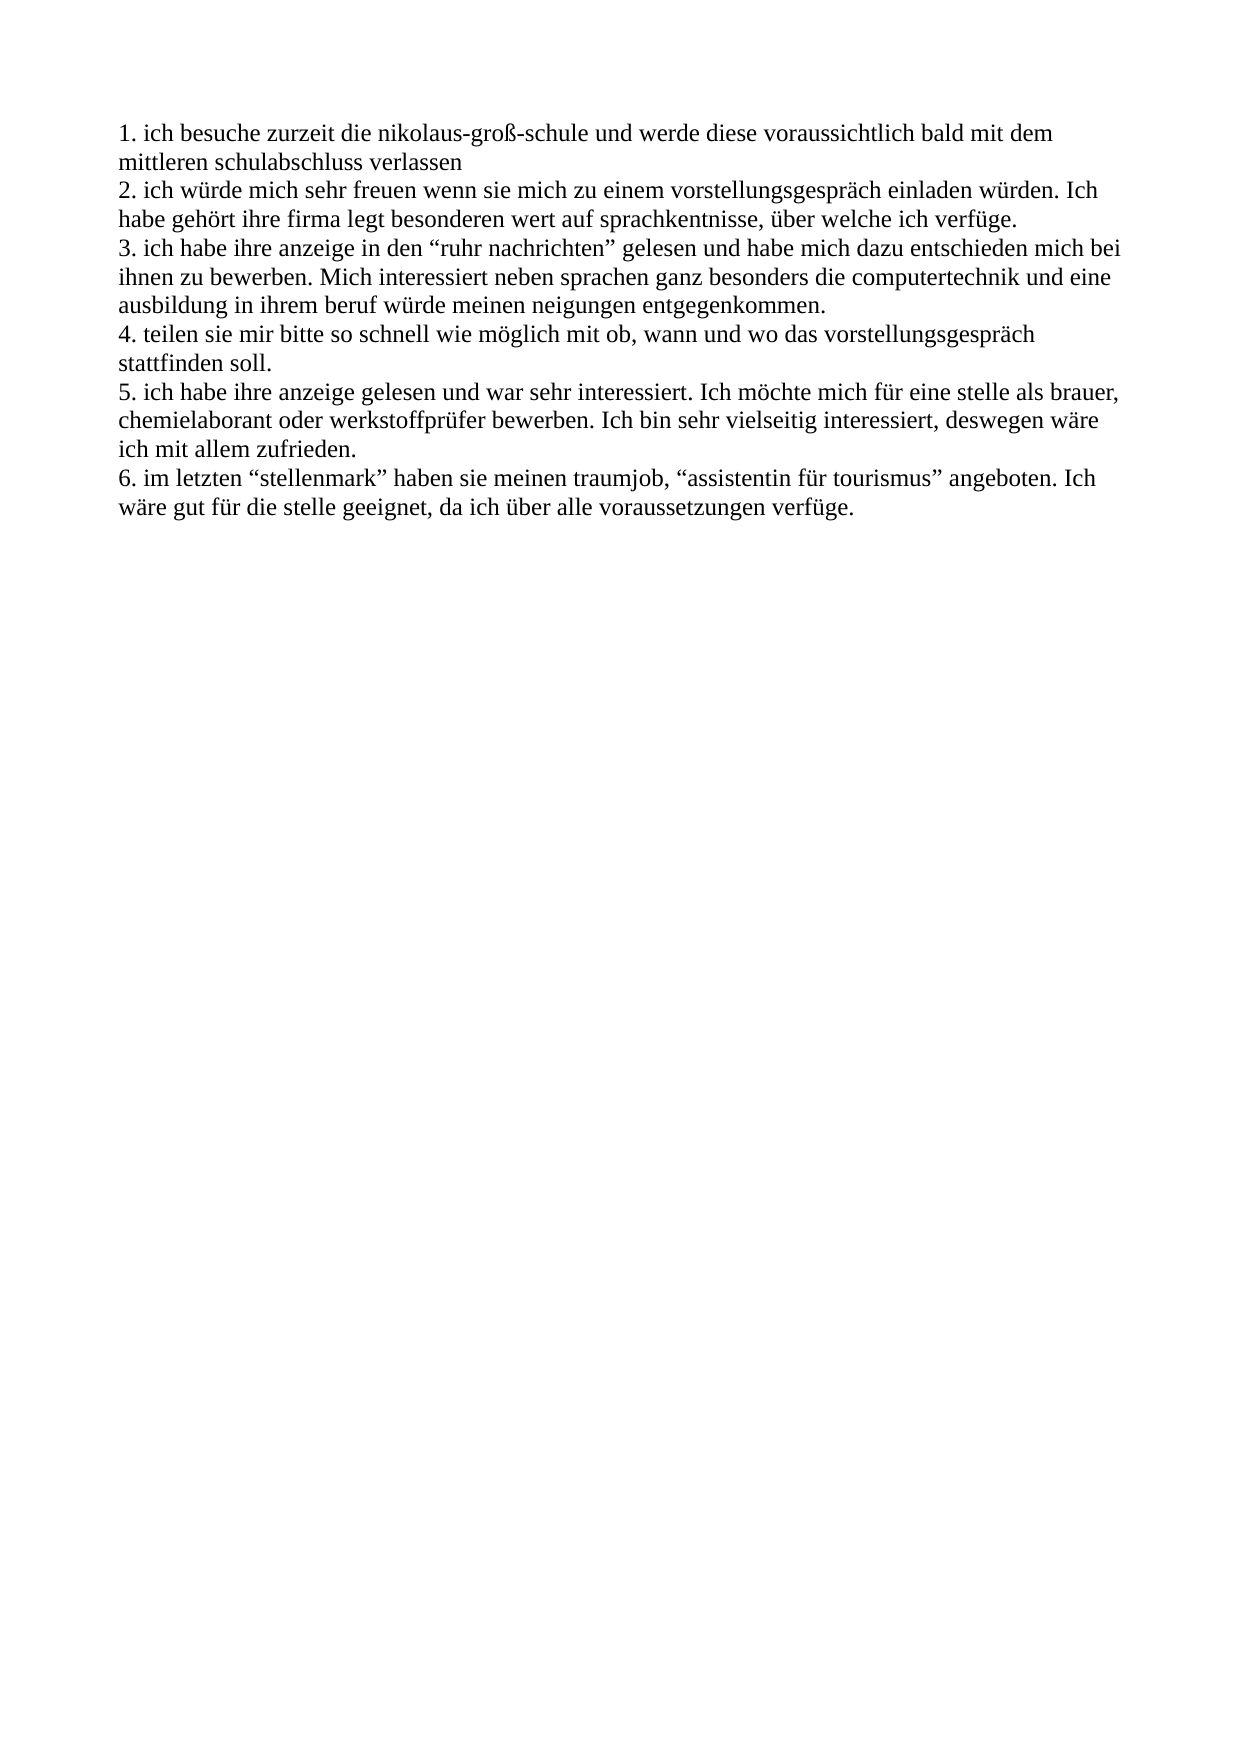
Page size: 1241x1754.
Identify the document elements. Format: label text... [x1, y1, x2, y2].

text 2. ich würde mich sehr freuen wenn sie mich zu einem vorstellungsgespräch einladen würden. Ich habe gehört ihre firma legt besonderen wert auf sprachkentnisse, über welche ich verfüge. [118, 176, 1122, 233]
text 3. ich habe ihre anzeige in den “ruhr nachrichten” gelesen und habe mich dazu entschieden mich bei ihnen zu bewerben. Mich interessiert neben sprachen ganz besonders die computertechnik und eine ausbildung in ihrem beruf würde meinen neigungen entgegenkommen. [118, 233, 1122, 319]
text 1. ich besuche zurzeit die nikolaus-groß-schule und werde diese voraussichtlich bald mit dem mittleren schulabschluss verlassen [118, 118, 1122, 176]
text 5. ich habe ihre anzeige gelesen und war sehr interessiert. Ich möchte mich für eine stelle als brauer, chemielaborant oder werkstoffprüfer bewerben. Ich bin sehr vielseitig interessiert, deswegen wäre ich mit allem zufrieden. [118, 377, 1122, 463]
text 6. im letzten “stellenmark” haben sie meinen traumjob, “assistentin für tourismus” angeboten. Ich wäre gut für die stelle geeignet, da ich über alle voraussetzungen verfüge. [118, 463, 1122, 521]
text 4. teilen sie mir bitte so schnell wie möglich mit ob, wann und wo das vorstellungsgespräch stattfinden soll. [118, 319, 1122, 377]
